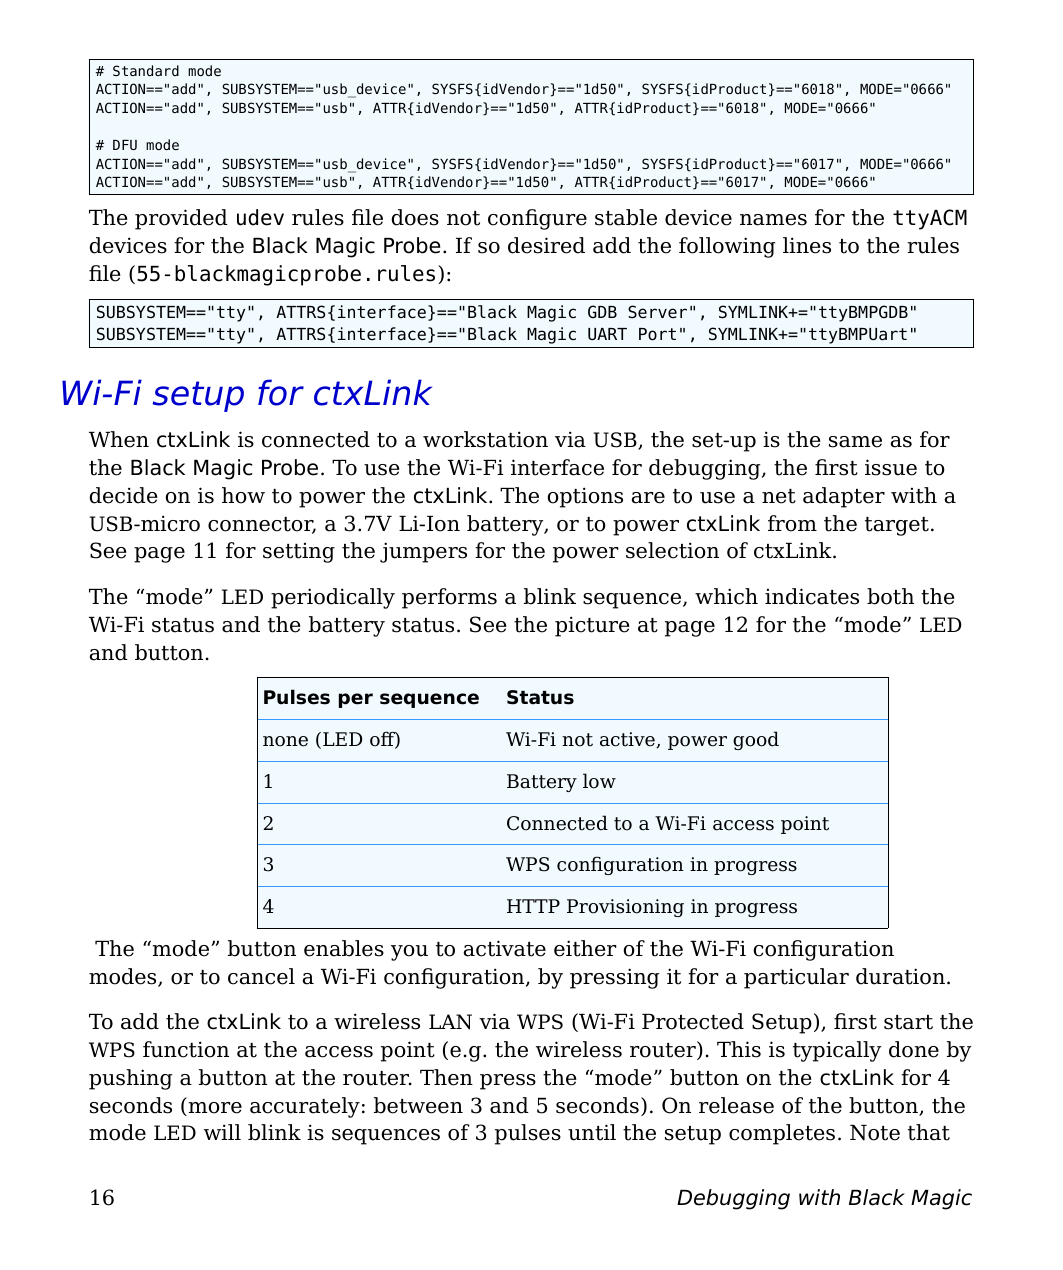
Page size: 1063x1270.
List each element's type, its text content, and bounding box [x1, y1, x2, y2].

subtitle Wi-Fi setup for ctxLink [59, 374, 974, 413]
table_cell Wi-Fi not active, power good [500, 720, 888, 761]
text ACTION=="add", SUBSYSTEM=="usb", ATTR{idVendor}=="1d50", ATTR{idProduct}=="6018", MODE="0666" [90, 96, 973, 115]
table_cell Battery low [500, 762, 888, 803]
table_header Pulses per sequence [258, 678, 500, 719]
text SUBSYSTEM=="tty", ATTRS{interface}=="Black Magic UART Port", SYMLINK+="ttyBMPUart" [90, 321, 973, 347]
table_cell Connected to a Wi-Fi access point [500, 804, 888, 844]
table_cell 3 [258, 845, 500, 886]
text The provided udev rules file does not configure stable device names for the ttyACM devices for the Black Magic Probe. If so desired add the following lines to the rules file (55-blackmagicprobe.rules): [88, 206, 974, 286]
text ACTION=="add", SUBSYSTEM=="usb_device", SYSFS{idVendor}=="1d50", SYSFS{idProduct}=="6017", MODE="0666" [90, 152, 973, 171]
text The “mode” LED periodically performs a blink sequence, which indicates both the Wi-Fi status and the battery status. See the picture at page 12 for the “mode” LED and button. [88, 585, 974, 665]
text # Standard mode [90, 60, 973, 78]
text ACTION=="add", SUBSYSTEM=="usb", ATTR{idVendor}=="1d50", ATTR{idProduct}=="6017", MODE="0666" [90, 171, 973, 194]
text ACTION=="add", SUBSYSTEM=="usb_device", SYSFS{idVendor}=="1d50", SYSFS{idProduct}=="6018", MODE="0666" [90, 78, 973, 96]
table_cell WPS configuration in progress [500, 845, 888, 886]
text To add the ctxLink to a wireless LAN via WPS (Wi-Fi Protected Setup), first start the WPS function at the access point (e.g. the wireless router). This is typically done by pushing a button at the router. Then press the “mode” button on the ctxLink for 4 seconds (more accurately: between 3 and 5 seconds). On release of the button, the mode LED will blink is sequences of 3 pulses until the setup completes. Note that [88, 1010, 974, 1146]
table_cell 2 [258, 804, 500, 844]
table_cell none (LED off) [258, 720, 500, 761]
text # DFU mode [90, 134, 973, 152]
table_cell 1 [258, 762, 500, 803]
text The “mode” button enables you to activate either of the Wi-Fi configuration modes, or to cancel a Wi-Fi configuration, by pressing it for a particular duration. [88, 937, 974, 989]
table_header Status [500, 678, 888, 719]
text When ctxLink is connected to a workstation via USB, the set-up is the same as for the Black Magic Probe. To use the Wi-Fi interface for debugging, the first issue to decide on is how to power the ctxLink. The options are to use a net adapter with a USB-micro connector, a 3.7V Li-Ion battery, or to power ctxLink from the target. See page 11 for setting the jumpers for the power selection of ctxLink. [88, 428, 974, 564]
text SUBSYSTEM=="tty", ATTRS{interface}=="Black Magic GDB Server", SYMLINK+="ttyBMPGDB" [90, 300, 973, 321]
table_cell HTTP Provisioning in progress [500, 887, 888, 928]
table_cell 4 [258, 887, 500, 928]
